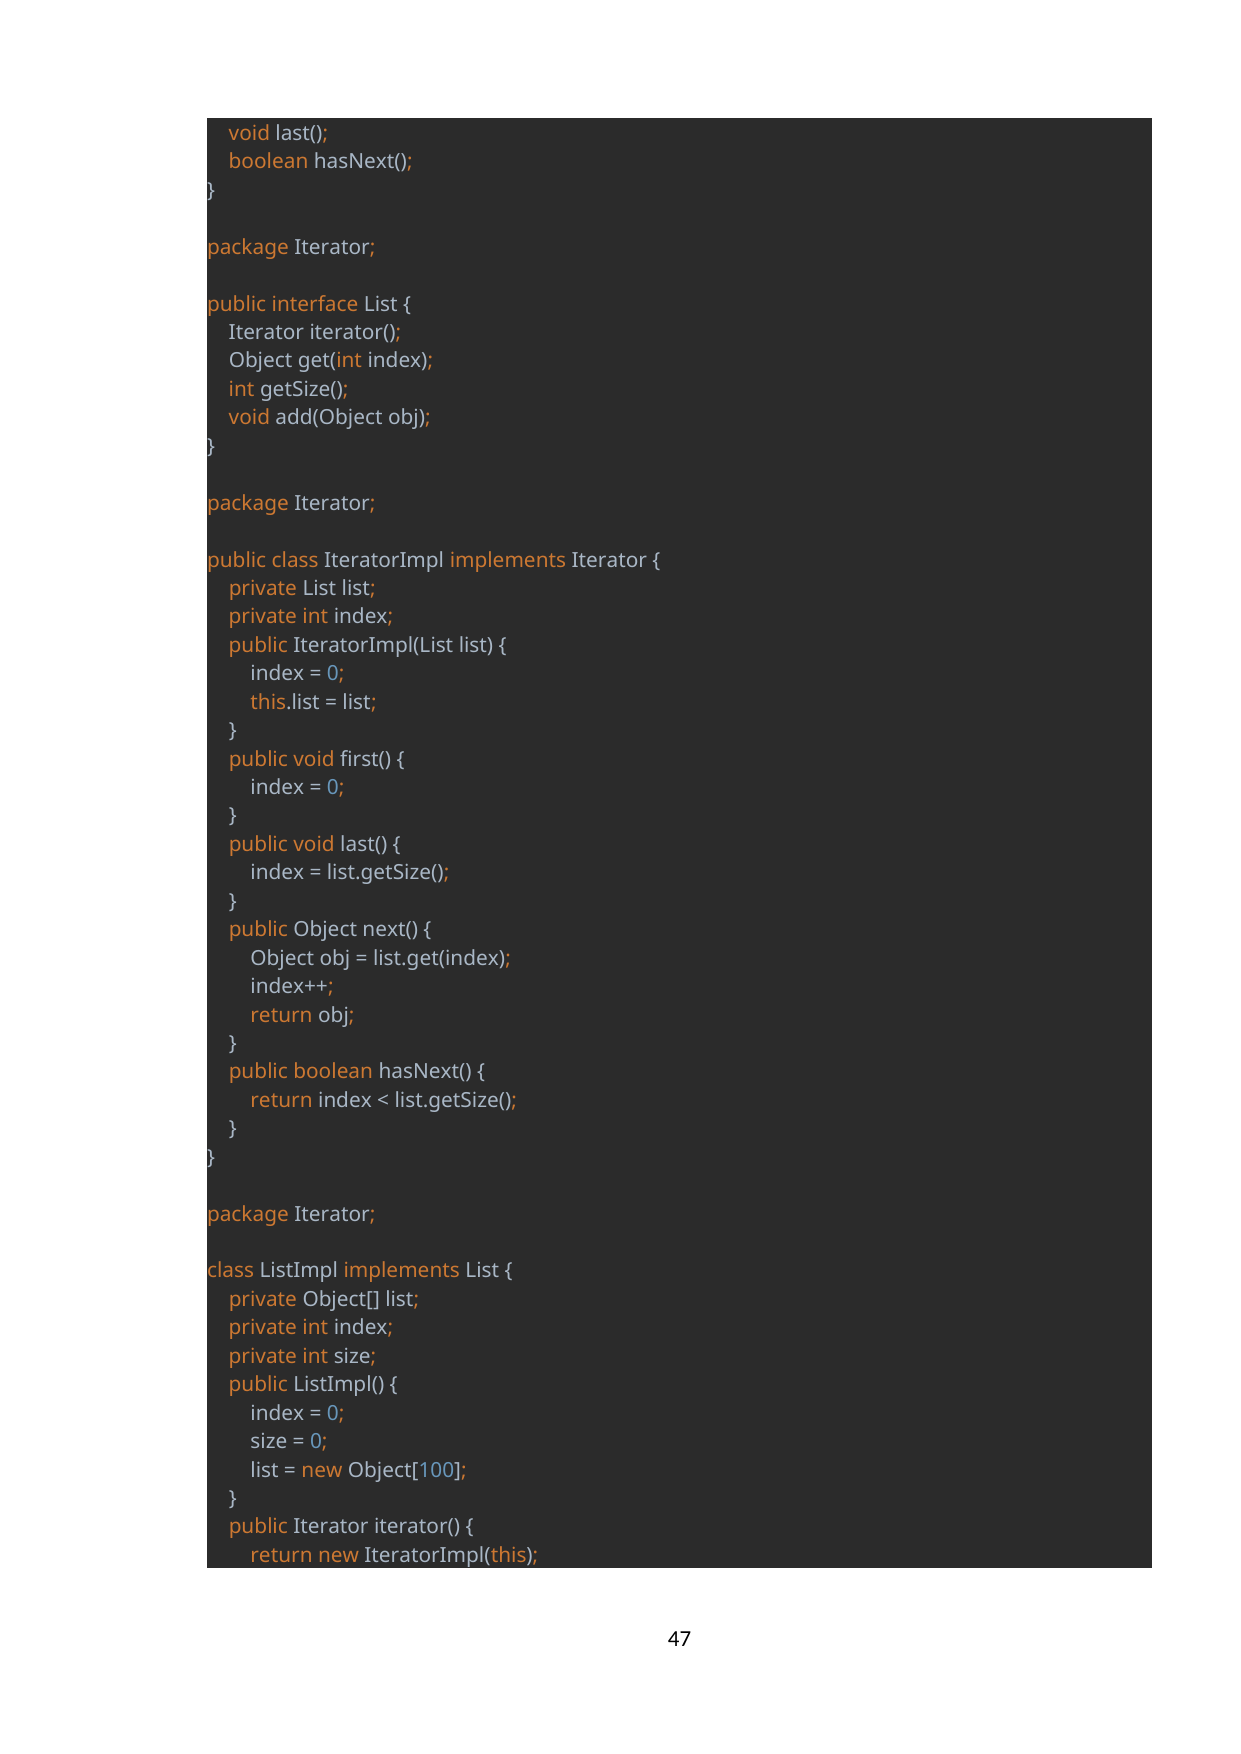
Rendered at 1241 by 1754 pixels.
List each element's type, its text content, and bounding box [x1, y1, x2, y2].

text void last(); boolean hasNext(); } package Iterator; public interface List { Iterator iterator(); Object get(int index); int getSize(); void add(Object obj); } package Iterator; public class IteratorImpl implements Iterator { private List list; private int index; public IteratorImpl(List list) { index = 0; this.list = list; } public void first() { index = 0; } public void last() { index = list.getSize(); } public Object next() { Object obj = list.get(index); index++; return obj; } public boolean hasNext() { return index < list.getSize(); } } package Iterator; class ListImpl implements List { private Object[] list; private int index; private int size; public ListImpl() { index = 0; size = 0; list = new Object[100]; } public Iterator iterator() { return new IteratorImpl(this); [207, 118, 1152, 1568]
